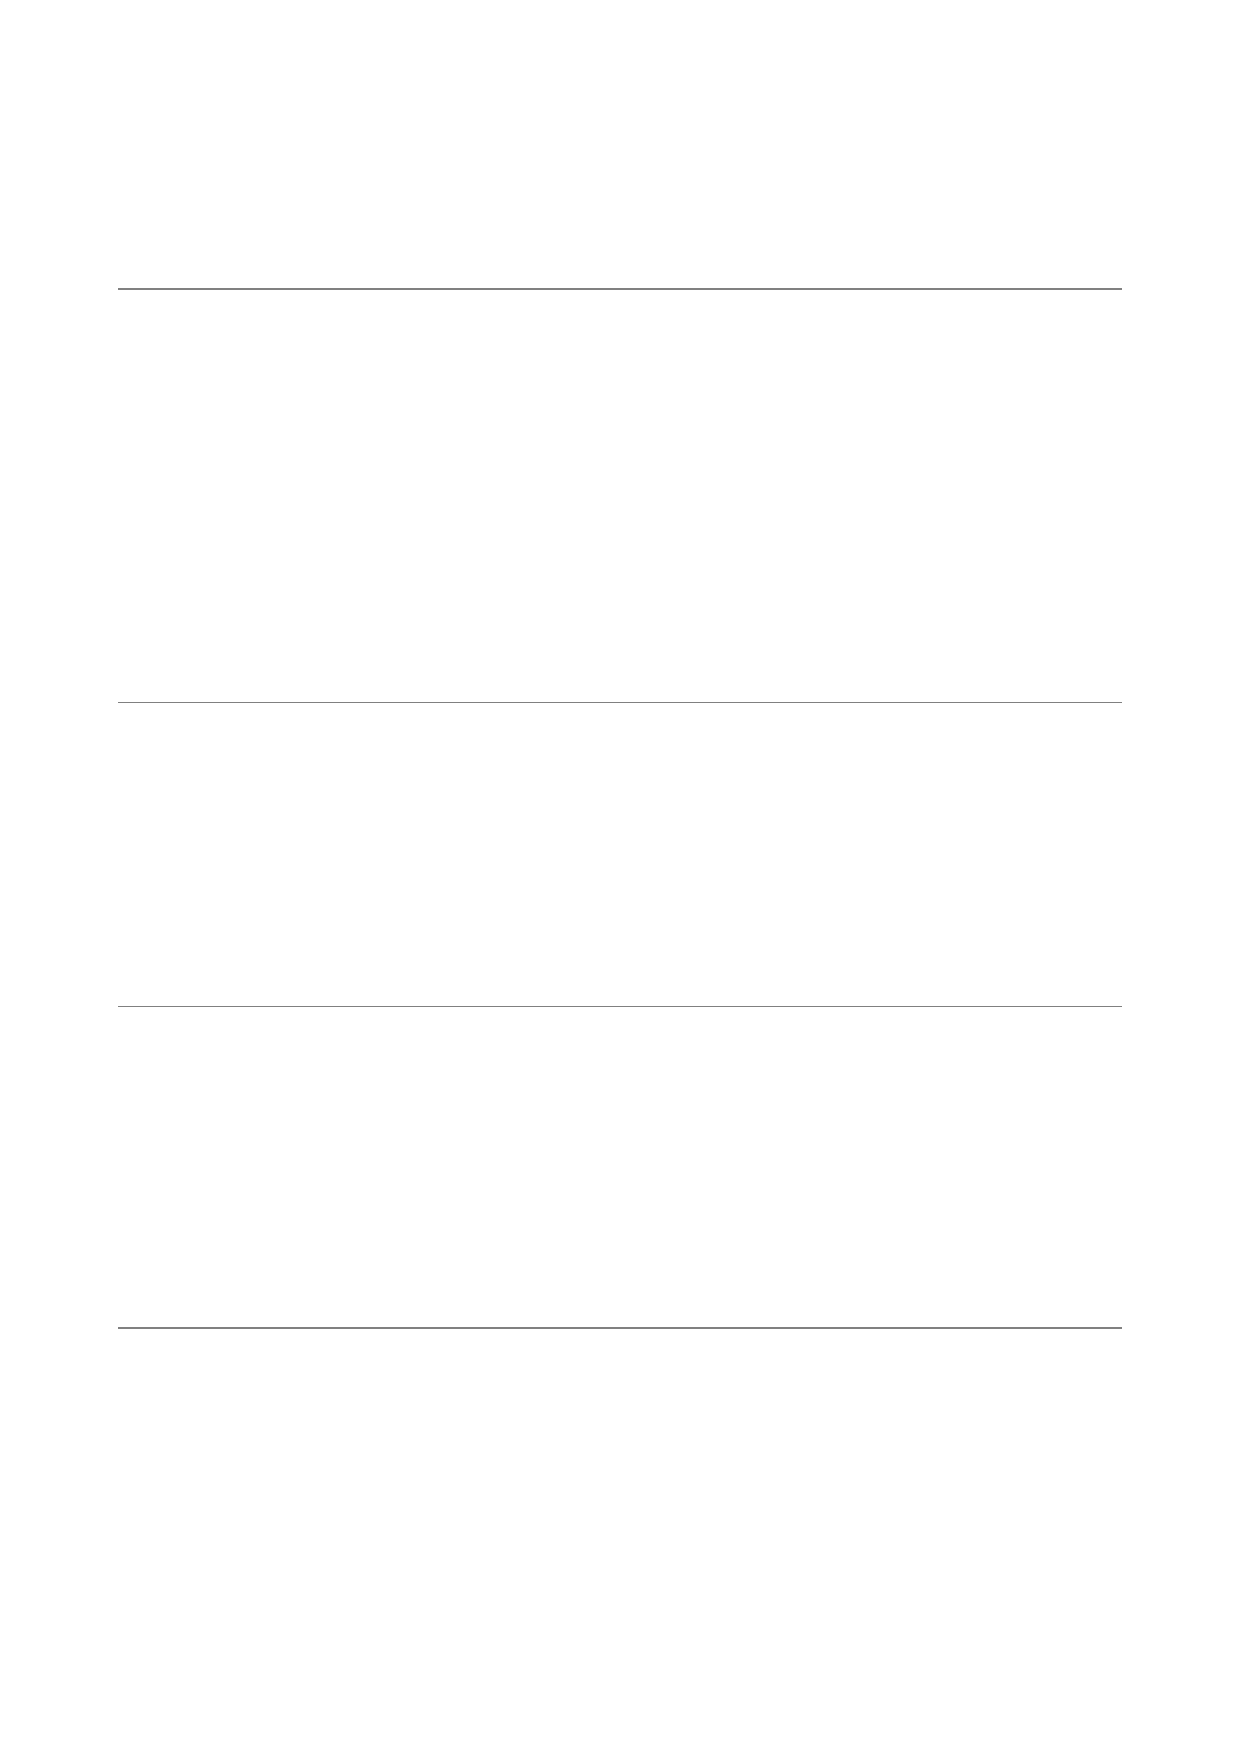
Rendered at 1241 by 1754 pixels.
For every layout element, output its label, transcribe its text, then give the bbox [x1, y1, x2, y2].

text Почему Array, а не Object? [118, 118, 1122, 147]
list alert — функция [162, 1213, 1122, 1244]
list JS временно «оборачивает» его в объект-обёртку [162, 640, 1122, 669]
text Потому что внутри toString есть проверка: [118, 166, 1122, 197]
text ❌ путается с null ❌ не различает Array / Object [118, 1497, 1122, 1561]
text let s = Object.prototype.toString; [118, 395, 1122, 418]
text typeof null; // "object" ❌ [118, 938, 1122, 962]
text s.call(undefined); // [object Undefined] [118, 835, 1122, 859]
text s.call(123); // [object Number] [118, 442, 1122, 466]
subtitle 8️⃣ Почему это лучше typeof и иногда лучше instanceof [118, 1378, 1122, 1424]
list toString это корректно распознаёт [162, 1263, 1122, 1294]
text s.call(alert); // [object Function] [118, 1112, 1122, 1136]
text s.call(null); // [object Null] [118, 811, 1122, 835]
text s.call("hello"); // [object String] [118, 489, 1122, 513]
text «Если this — массив → вернуть Array» [177, 216, 1063, 244]
subtitle 5️⃣ Пример с примитивами [118, 339, 1122, 382]
text Потому что: [118, 1165, 1122, 1194]
text s.call(true); // [object Boolean] [118, 466, 1122, 489]
text Даже несмотря на то, что: [118, 542, 1122, 571]
subtitle typeof [118, 1451, 1122, 1484]
list 123 — не объект [162, 590, 1122, 621]
subtitle 7️⃣ Пример с функцией [118, 1056, 1122, 1099]
subtitle 6️⃣ Самые важные случаи: null и undefined [118, 753, 1122, 799]
text 🔥 Это огромное преимущество над typeof: [118, 888, 1122, 919]
